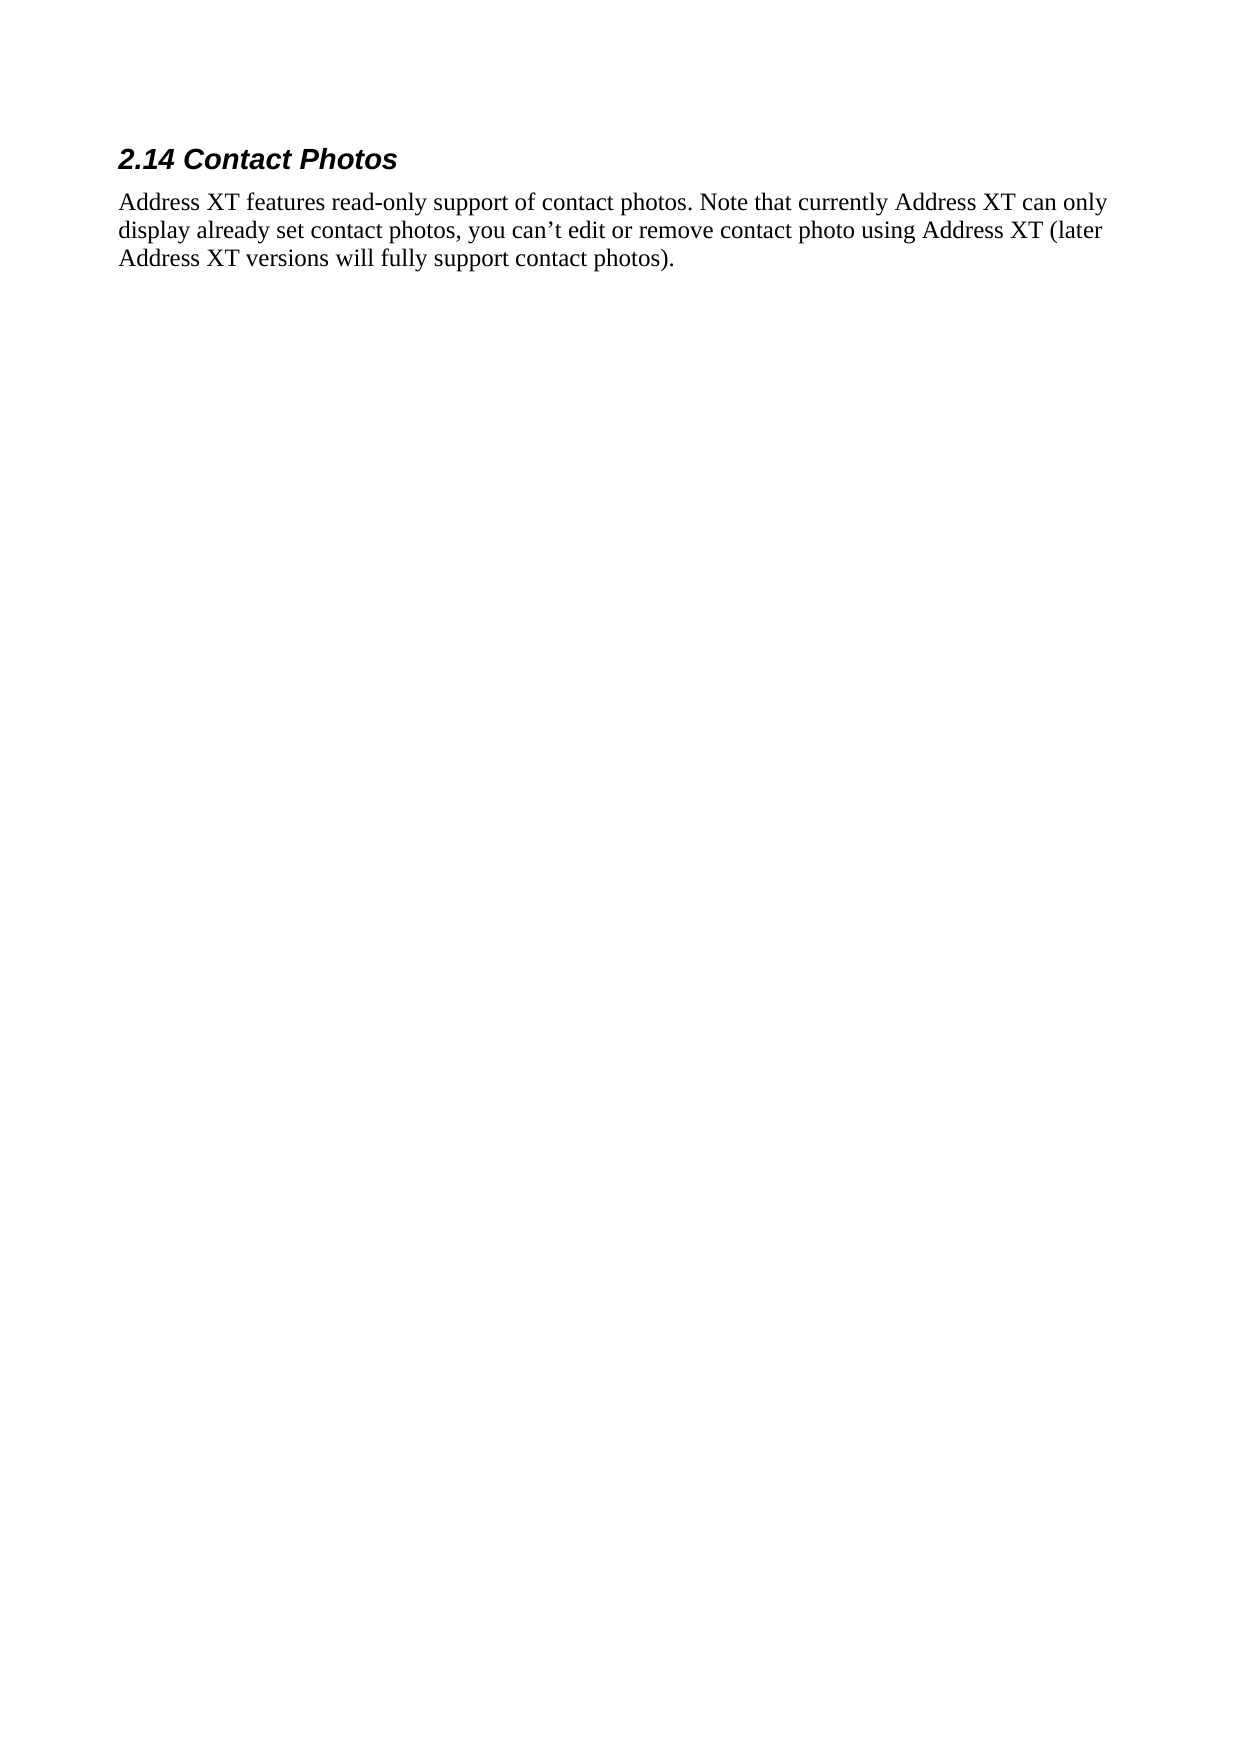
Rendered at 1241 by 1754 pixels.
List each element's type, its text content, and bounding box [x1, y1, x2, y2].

text Address XT features read-only support of contact photos. Note that currently Address XT can only display already set contact photos, you can’t edit or remove contact photo using Address XT (later Address XT versions will fully support contact photos). [118, 188, 1122, 271]
subtitle 2.14 Contact Photos [118, 143, 1122, 176]
